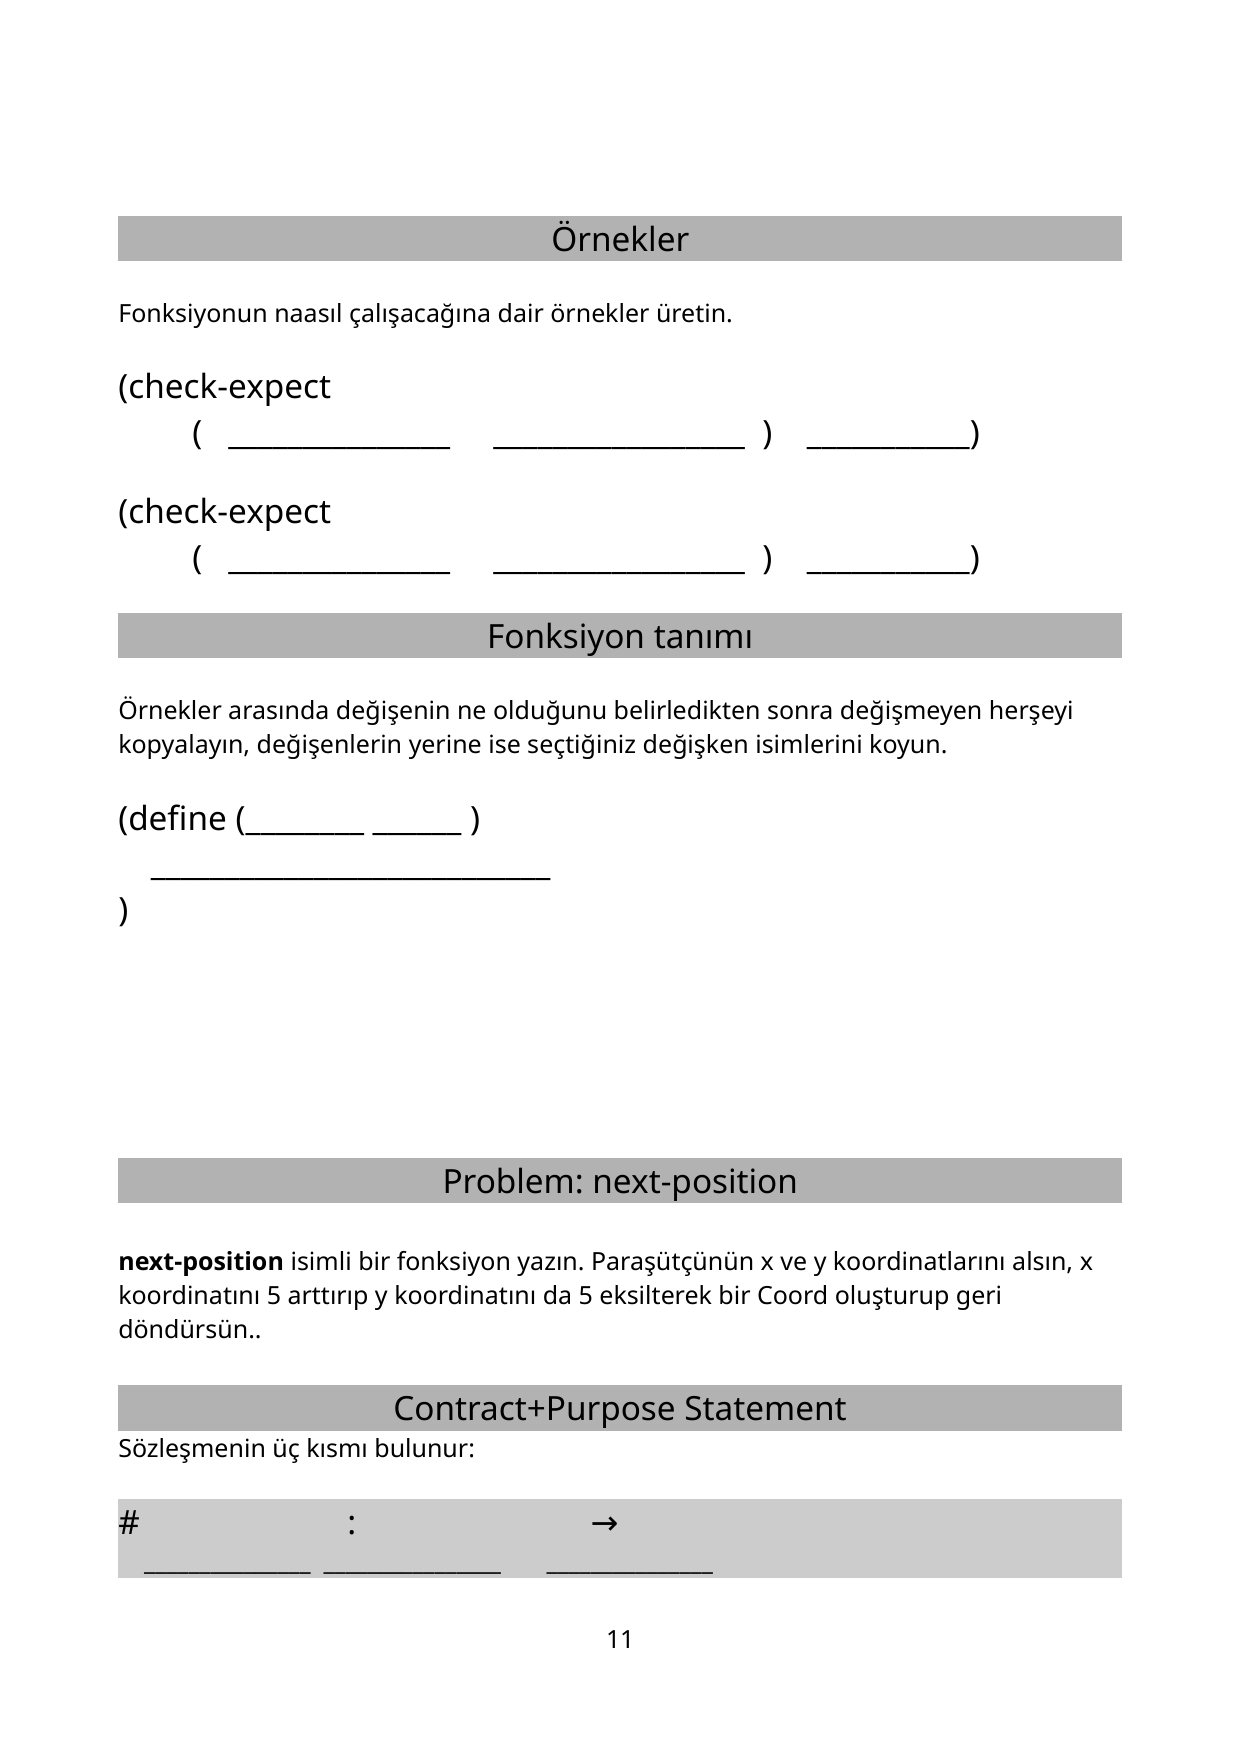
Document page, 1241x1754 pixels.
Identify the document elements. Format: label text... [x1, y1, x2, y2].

text (check-expect [118, 488, 1122, 534]
text Fonksiyonun naasıl çalışacağına dair örnekler üretin. [118, 295, 1122, 329]
text (check-expect [118, 363, 1122, 409]
text _______________ ________________ _______________ [118, 1544, 1122, 1578]
text Fonksiyon tanımı [118, 613, 1122, 658]
text next-position isimli bir fonksiyon yazın. Paraşütçünün x ve y koordinatlarını alsın, x koordinatını 5 arttırıp y koordinatını da 5 eksilterek bir Coord oluşturup geri döndürsün.. [118, 1243, 1122, 1345]
text Contract+Purpose Statement [118, 1385, 1122, 1431]
text Problem: next-position [118, 1158, 1122, 1203]
text ( _______________ _________________ ) ___________) [118, 534, 1122, 579]
text Örnekler [118, 216, 1122, 261]
text Sözleşmenin üç kısmı bulunur: [118, 1431, 1122, 1464]
text ___________________________ [118, 840, 1122, 886]
text # : → [118, 1499, 1122, 1544]
text (define (________ ______ ) [118, 795, 1122, 840]
text Örnekler arasında değişenin ne olduğunu belirledikten sonra değişmeyen herşeyi kopyalayın, değişenlerin yerine ise seçtiğiniz değişken isimlerini koyun. [118, 693, 1122, 761]
text ( _______________ _________________ ) ___________) [118, 409, 1122, 454]
text ) [118, 886, 1122, 931]
